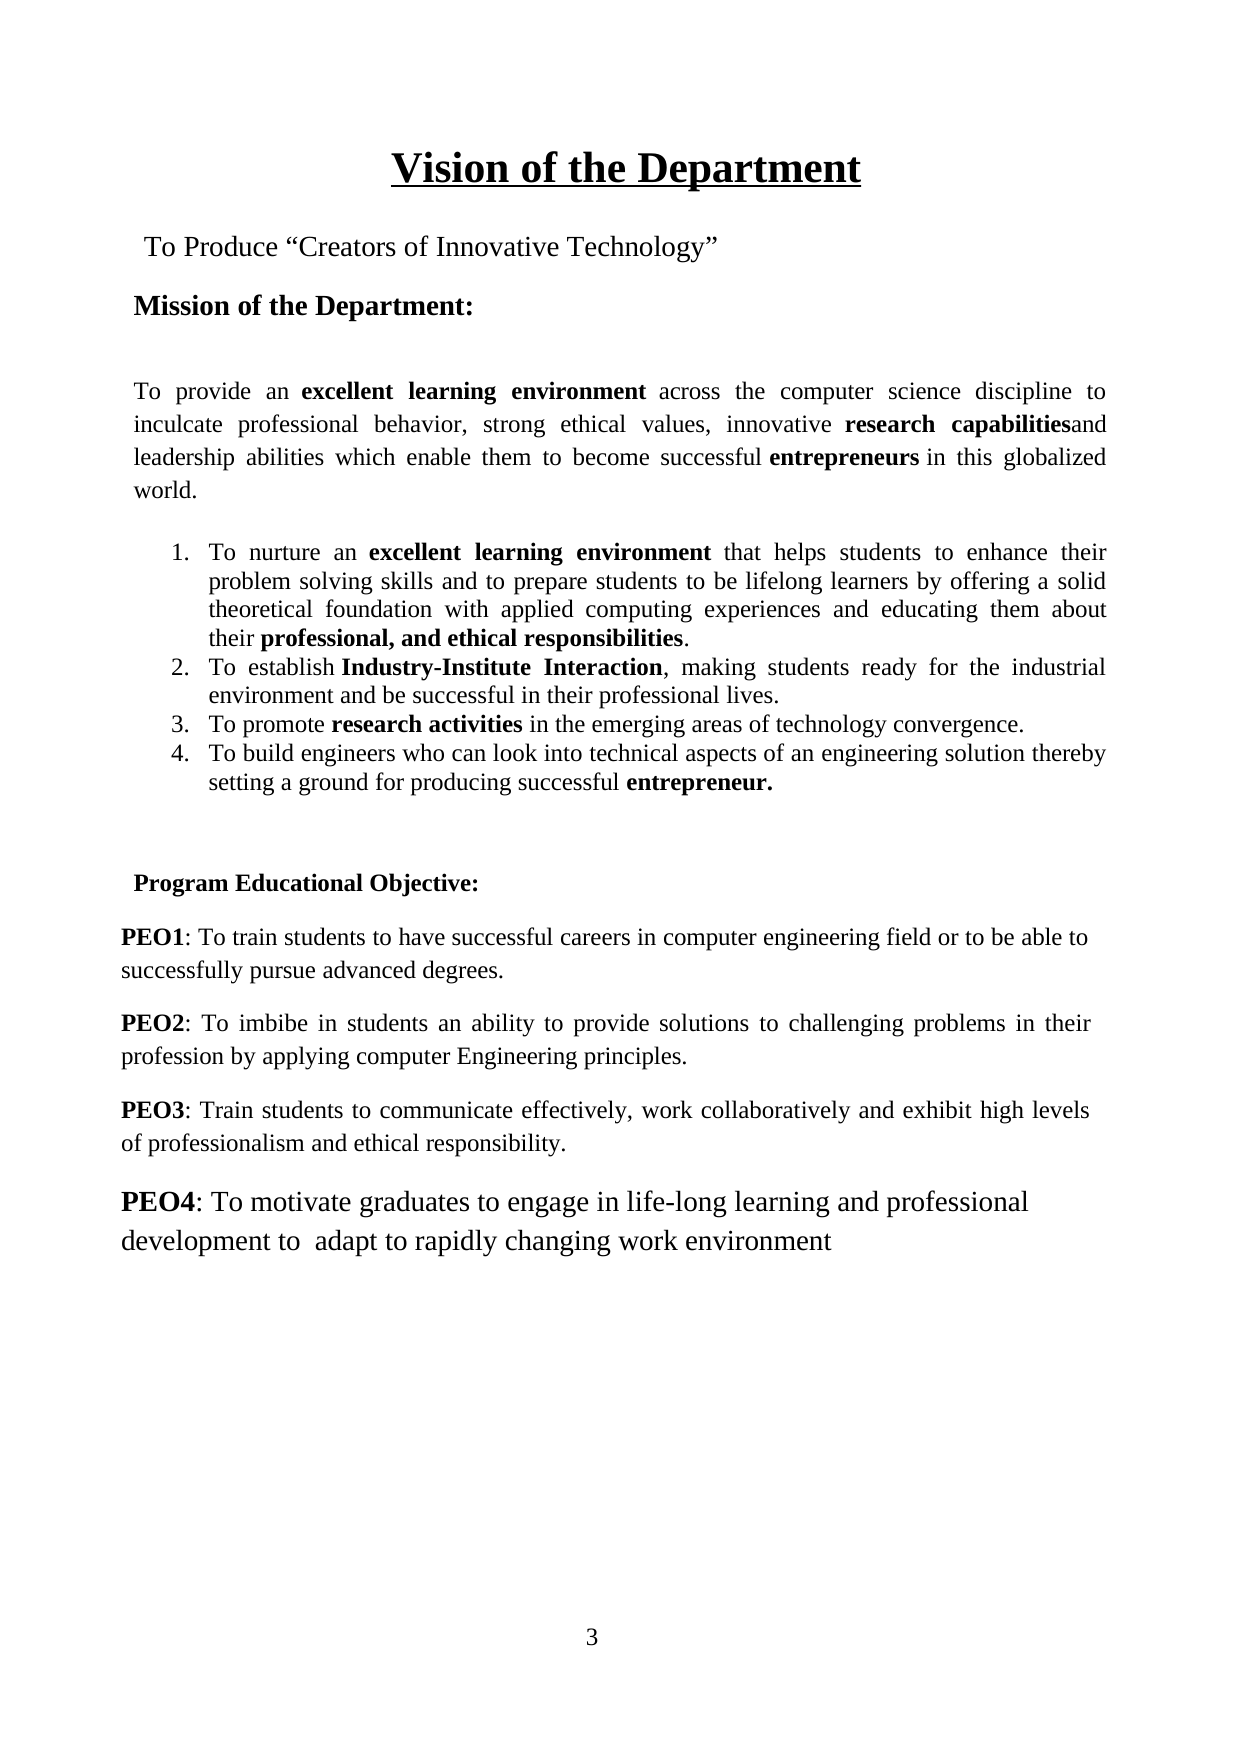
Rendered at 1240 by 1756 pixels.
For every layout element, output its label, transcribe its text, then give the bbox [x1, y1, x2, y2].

subtitle Mission of the Department: [133, 288, 1119, 322]
list To establish Industry-Institute Interaction, making students ready for the industrial environment and be successful in their professional lives. [171, 652, 1107, 709]
list To build engineers who can look into technical aspects of an engineering solution thereby setting a ground for producing successful entrepreneur. [171, 738, 1106, 795]
text To Produce “Creators of Innovative Technology” [143, 229, 1119, 263]
subtitle Vision of the Department [133, 141, 1119, 192]
text PEO1: To train students to have successful careers in computer engineering field or to be able to successfully pursue advanced degrees. [121, 922, 1108, 983]
text PEO4: To motivate graduates to engage in life-long learning and professional development to adapt to rapidly changing work environment [121, 1184, 1108, 1256]
text To provide an excellent learning environment across the computer science discipline to inculcate professional behavior, strong ethical values, innovative research capabilitiesand leadership abilities which enable them to become successful entrepreneurs in this globalized world. [133, 376, 1107, 504]
text PEO2: To imbibe in students an ability to provide solutions to challenging problems in their profession by applying computer Engineering principles. [121, 1008, 1108, 1070]
list To nurture an excellent learning environment that helps students to enhance their problem solving skills and to prepare students to be lifelong learners by offering a solid theoretical foundation with applied computing experiences and educating them about their professional, and ethical responsibilities. [171, 537, 1107, 652]
list To promote research activities in the emerging areas of technology convergence. [171, 709, 1119, 738]
text PEO3: Train students to communicate effectively, work collaboratively and exhibit high levels of professionalism and ethical responsibility. [121, 1095, 1108, 1157]
subtitle Program Educational Objective: [133, 868, 1119, 897]
